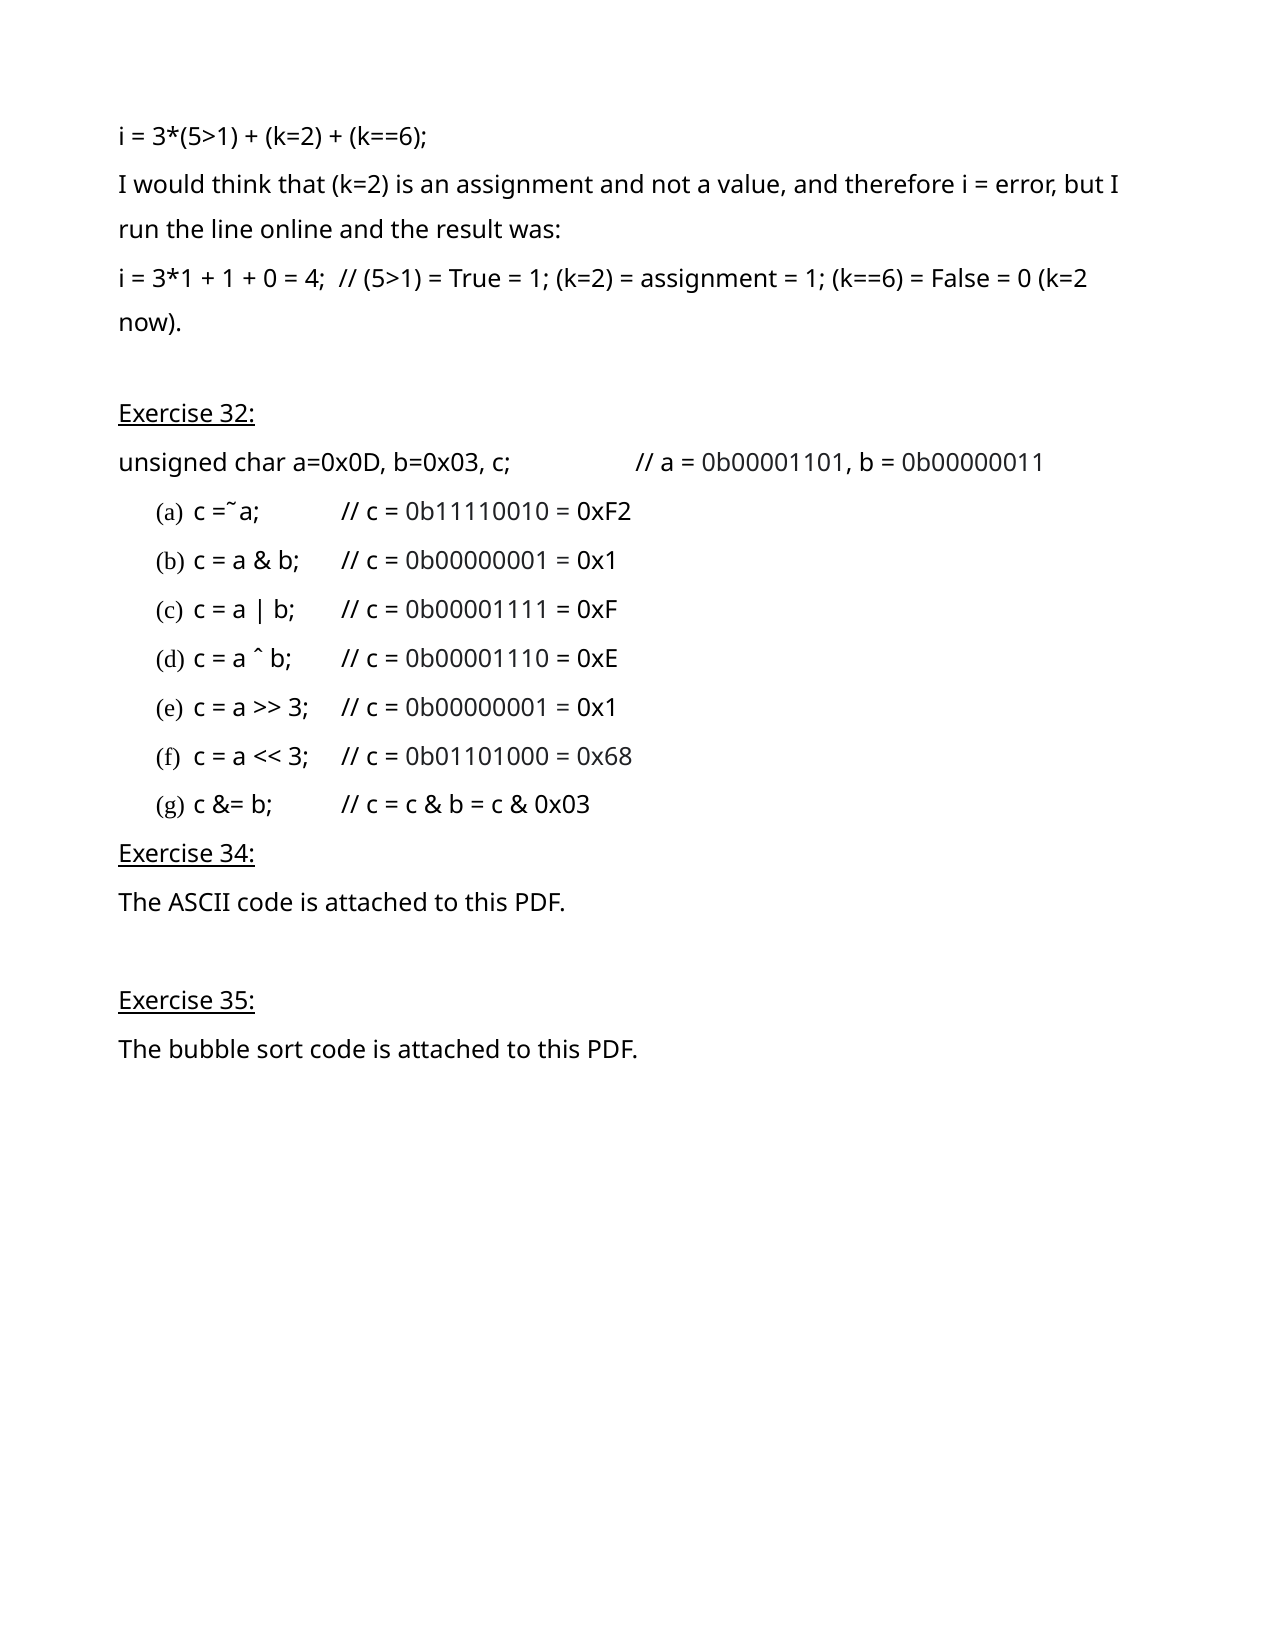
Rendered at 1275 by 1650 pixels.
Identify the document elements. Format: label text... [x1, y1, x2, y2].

text I would think that (k=2) is an assignment and not a value, and therefore i = error, but I run the line online and the result was: [118, 167, 1157, 245]
list c = a >> 3; // c = 0b00000001 = 0x1 [156, 689, 1157, 723]
list c = ̃a; // c = 0b11110010 = 0xF2 [156, 493, 1157, 527]
text The bubble sort code is attached to this PDF. [118, 1032, 1157, 1066]
text Exercise 32: [118, 396, 1157, 429]
list c = a ˆ b; // c = 0b00001110 = 0xE [156, 640, 1157, 674]
list c = a << 3; // c = 0b01101000 = 0x68 [156, 738, 1157, 772]
list unsigned char a=0x0D, b=0x03, c; // a = 0b00001101, b = 0b00000011 [118, 444, 1157, 478]
list c &= b; // c = c & b = c & 0x03 [156, 787, 1157, 821]
text i = 3*(5>1) + (k=2) + (k==6); [118, 118, 1157, 152]
list c = a & b; // c = 0b00000001 = 0x1 [156, 542, 1157, 576]
text The ASCII code is attached to this PDF. [118, 885, 1157, 919]
text Exercise 34: [118, 836, 1157, 870]
text Exercise 35: [118, 983, 1157, 1017]
text i = 3*1 + 1 + 0 = 4; // (5>1) = True = 1; (k=2) = assignment = 1; (k==6) = False = 0 (k=2 now). [118, 260, 1157, 339]
list c = a | b; // c = 0b00001111 = 0xF [156, 591, 1157, 625]
